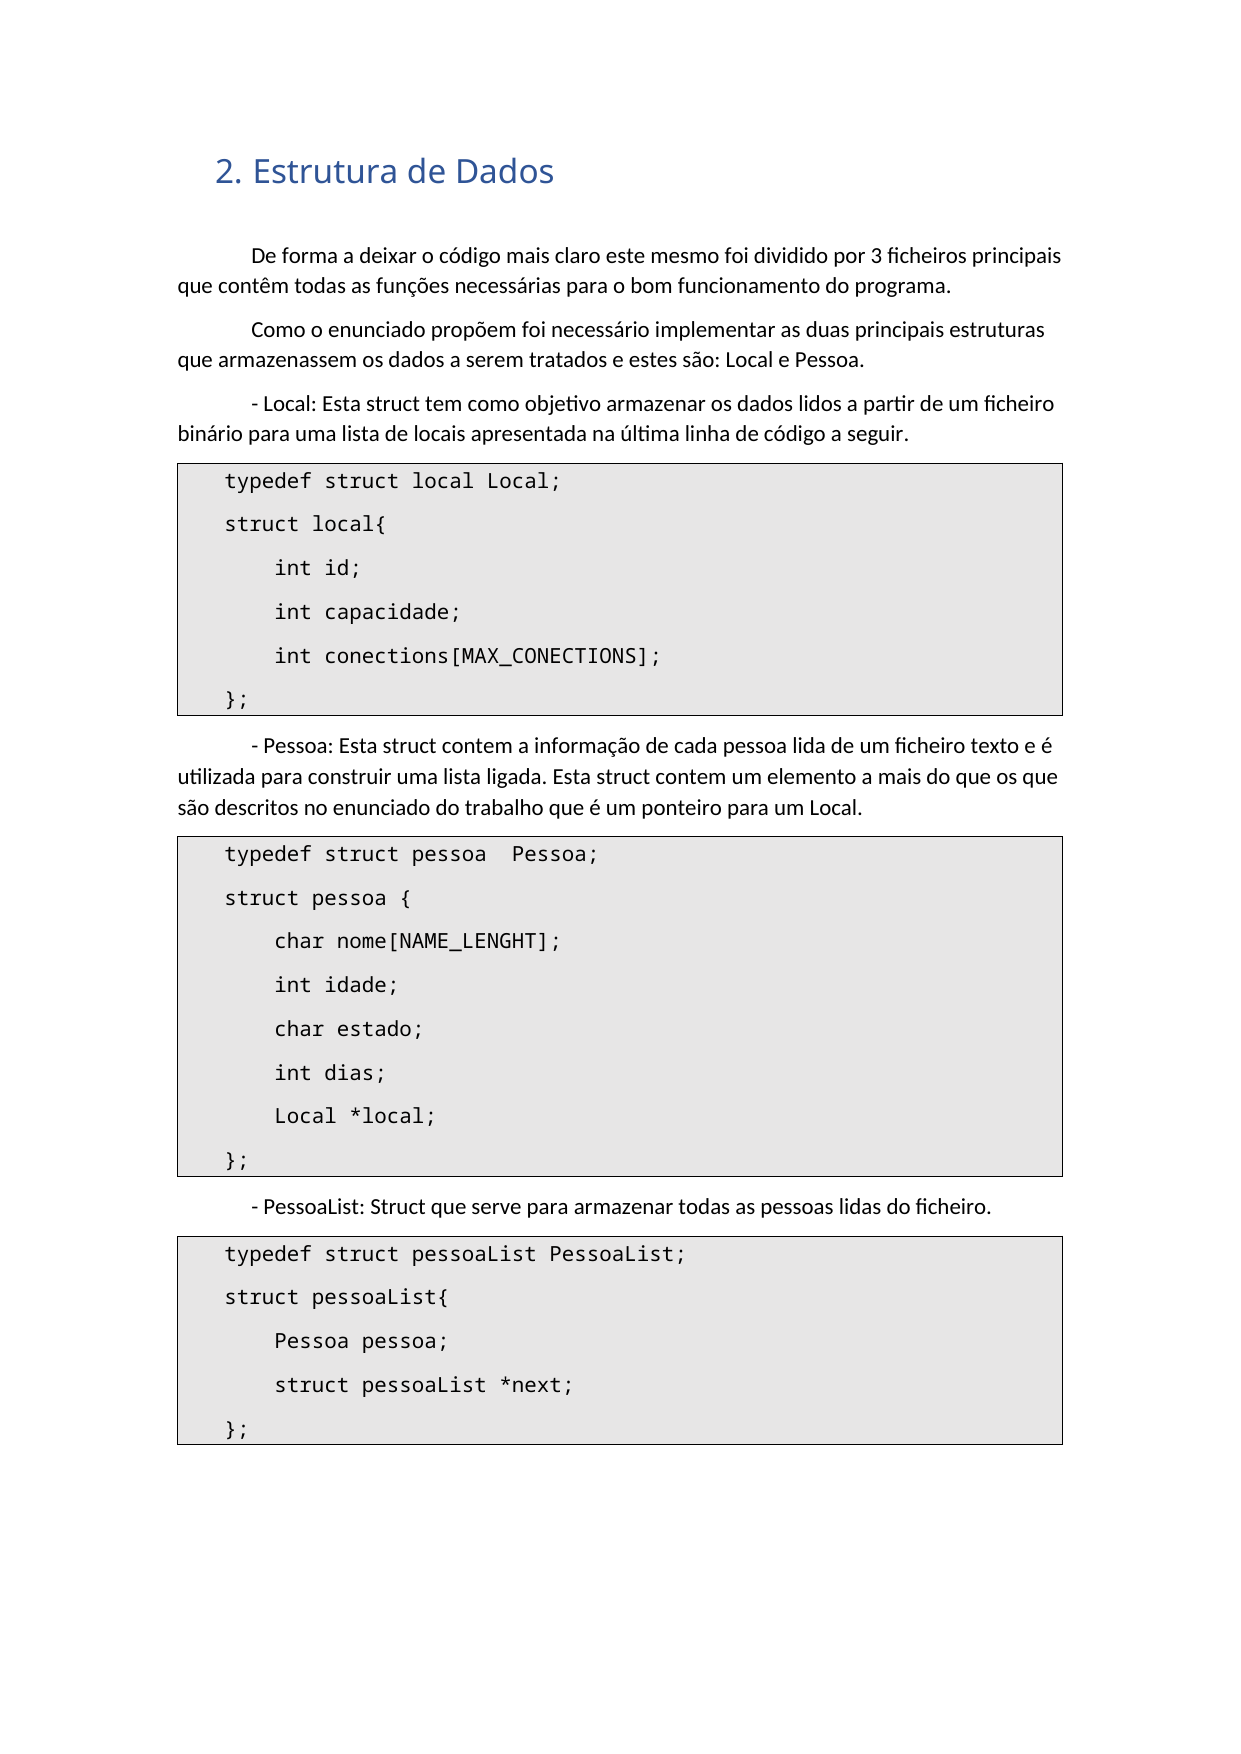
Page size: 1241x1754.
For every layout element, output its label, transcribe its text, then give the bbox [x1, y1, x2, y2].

text Local *local; [178, 1098, 1062, 1130]
text typedef struct pessoa Pessoa; [178, 837, 1062, 868]
text int conections[MAX_CONECTIONS]; [178, 638, 1062, 669]
text - Pessoa: Esta struct contem a informação de cada pessoa lida de um ficheiro texto e é utilizada para construir uma lista ligada. Esta struct contem um elemento a mais do que os que são descritos no enunciado do trabalho que é um ponteiro para um Local. [177, 731, 1063, 821]
text char nome[NAME_LENGHT]; [178, 923, 1062, 955]
text struct pessoaList *next; [178, 1367, 1062, 1398]
text struct pessoaList{ [178, 1279, 1062, 1311]
text typedef struct local Local; [178, 464, 1062, 494]
text }; [178, 1142, 1062, 1176]
text }; [178, 681, 1062, 715]
text struct local{ [178, 506, 1062, 538]
text - Local: Esta struct tem como objetivo armazenar os dados lidos a partir de um ficheiro binário para uma lista de locais apresentada na última linha de código a seguir. [177, 389, 1063, 447]
text int capacidade; [178, 594, 1062, 625]
list Estrutura de Dados [215, 148, 1063, 193]
text char estado; [178, 1011, 1062, 1043]
text - PessoaList: Struct que serve para armazenar todas as pessoas lidas do ficheiro. [177, 1192, 1063, 1220]
text }; [178, 1411, 1062, 1444]
text De forma a deixar o código mais claro este mesmo foi dividido por 3 ficheiros principais que contêm todas as funções necessárias para o bom funcionamento do programa. [177, 241, 1063, 299]
text int dias; [178, 1055, 1062, 1086]
text int id; [178, 550, 1062, 582]
text struct pessoa { [178, 880, 1062, 911]
text Pessoa pessoa; [178, 1323, 1062, 1354]
text Como o enunciado propõem foi necessário implementar as duas principais estruturas que armazenassem os dados a serem tratados e estes são: Local e Pessoa. [177, 315, 1063, 373]
text int idade; [178, 967, 1062, 999]
text typedef struct pessoaList PessoaList; [178, 1237, 1062, 1267]
